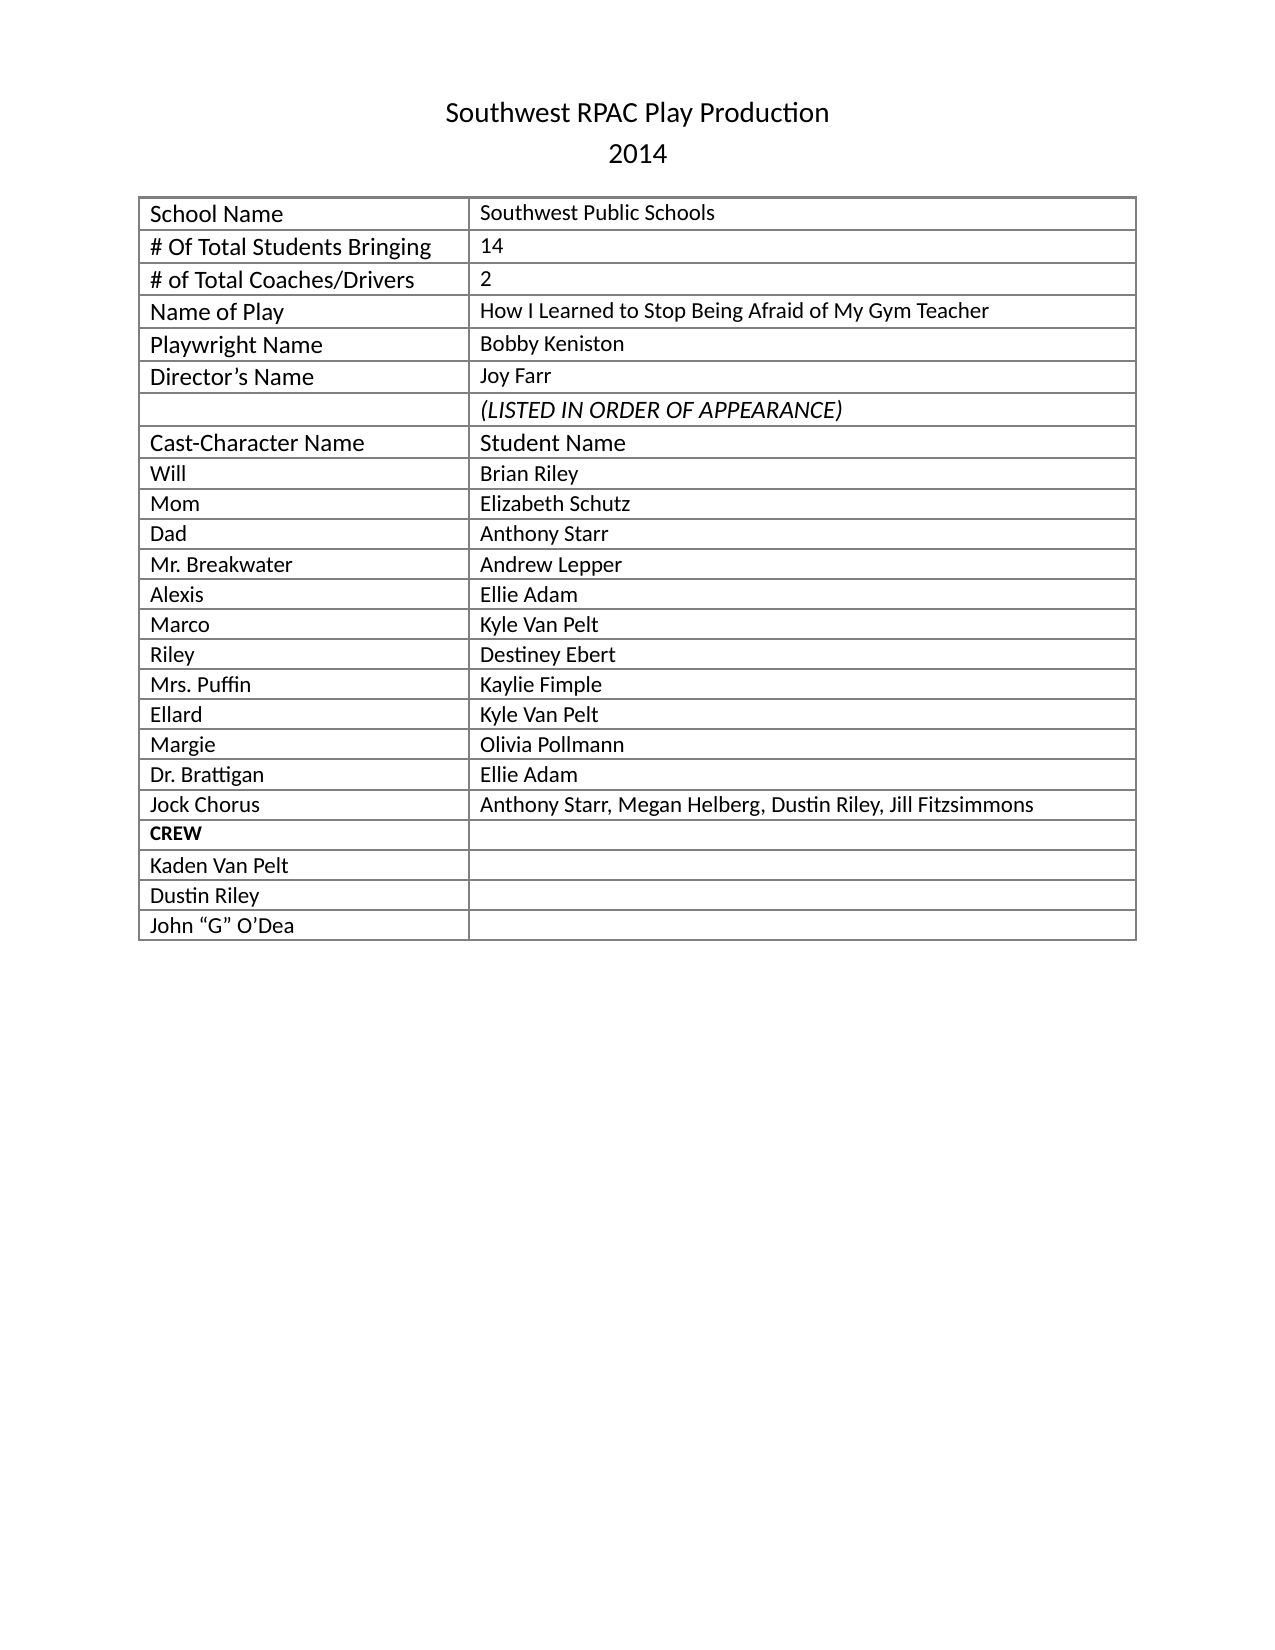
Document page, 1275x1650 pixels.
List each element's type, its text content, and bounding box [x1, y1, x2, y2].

table_cell Playwright Name [140, 329, 468, 359]
table_cell Mr. Breakwater [140, 550, 468, 578]
table_cell Jock Chorus [140, 791, 468, 818]
text Southwest RPAC Play Production 2014 [150, 94, 1125, 170]
table_cell Anthony Starr, Megan Helberg, Dustin Riley, Jill Fitzsimmons [470, 791, 1135, 818]
table_cell [470, 821, 1135, 849]
table_cell Dad [140, 520, 468, 548]
table_header Southwest Public Schools [470, 199, 1135, 229]
table_cell Bobby Keniston [470, 329, 1135, 359]
table_cell Ellie Adam [470, 580, 1135, 608]
table_cell (LISTED IN ORDER OF APPEARANCE) [470, 394, 1135, 425]
table_cell Kaylie Fimple [470, 670, 1135, 698]
table_cell Kyle Van Pelt [470, 700, 1135, 728]
table_cell Kyle Van Pelt [470, 610, 1135, 638]
table_cell Dustin Riley [140, 881, 468, 909]
table_cell [470, 881, 1135, 909]
table_header School Name [140, 199, 468, 229]
table_cell Cast-Character Name [140, 427, 468, 457]
table_cell Riley [140, 640, 468, 668]
table_cell [470, 911, 1135, 939]
table_cell Student Name [470, 427, 1135, 457]
table_cell Margie [140, 730, 468, 758]
table_cell Brian Riley [470, 459, 1135, 487]
table_cell 2 [470, 264, 1135, 294]
table_cell Director’s Name [140, 362, 468, 392]
table_cell How I Learned to Stop Being Afraid of My Gym Teacher [470, 296, 1135, 327]
table_cell John “G” O’Dea [140, 911, 468, 939]
table_cell Destiney Ebert [470, 640, 1135, 668]
table_cell Olivia Pollmann [470, 730, 1135, 758]
table_cell Will [140, 459, 468, 487]
table_cell [140, 394, 468, 425]
table_cell Andrew Lepper [470, 550, 1135, 578]
table_cell Name of Play [140, 296, 468, 327]
table_cell 14 [470, 231, 1135, 262]
table_cell Elizabeth Schutz [470, 490, 1135, 517]
table_cell Kaden Van Pelt [140, 851, 468, 879]
table_cell Joy Farr [470, 362, 1135, 392]
table_cell Anthony Starr [470, 520, 1135, 548]
table_cell # of Total Coaches/Drivers [140, 264, 468, 294]
table_cell CREW [140, 821, 468, 849]
table_cell # Of Total Students Bringing [140, 231, 468, 262]
table_cell Mrs. Puffin [140, 670, 468, 698]
table_cell Alexis [140, 580, 468, 608]
table_cell Ellie Adam [470, 760, 1135, 788]
table_cell Marco [140, 610, 468, 638]
table_cell Ellard [140, 700, 468, 728]
table_cell Dr. Brattigan [140, 760, 468, 788]
table_cell Mom [140, 490, 468, 517]
table_cell [470, 851, 1135, 879]
